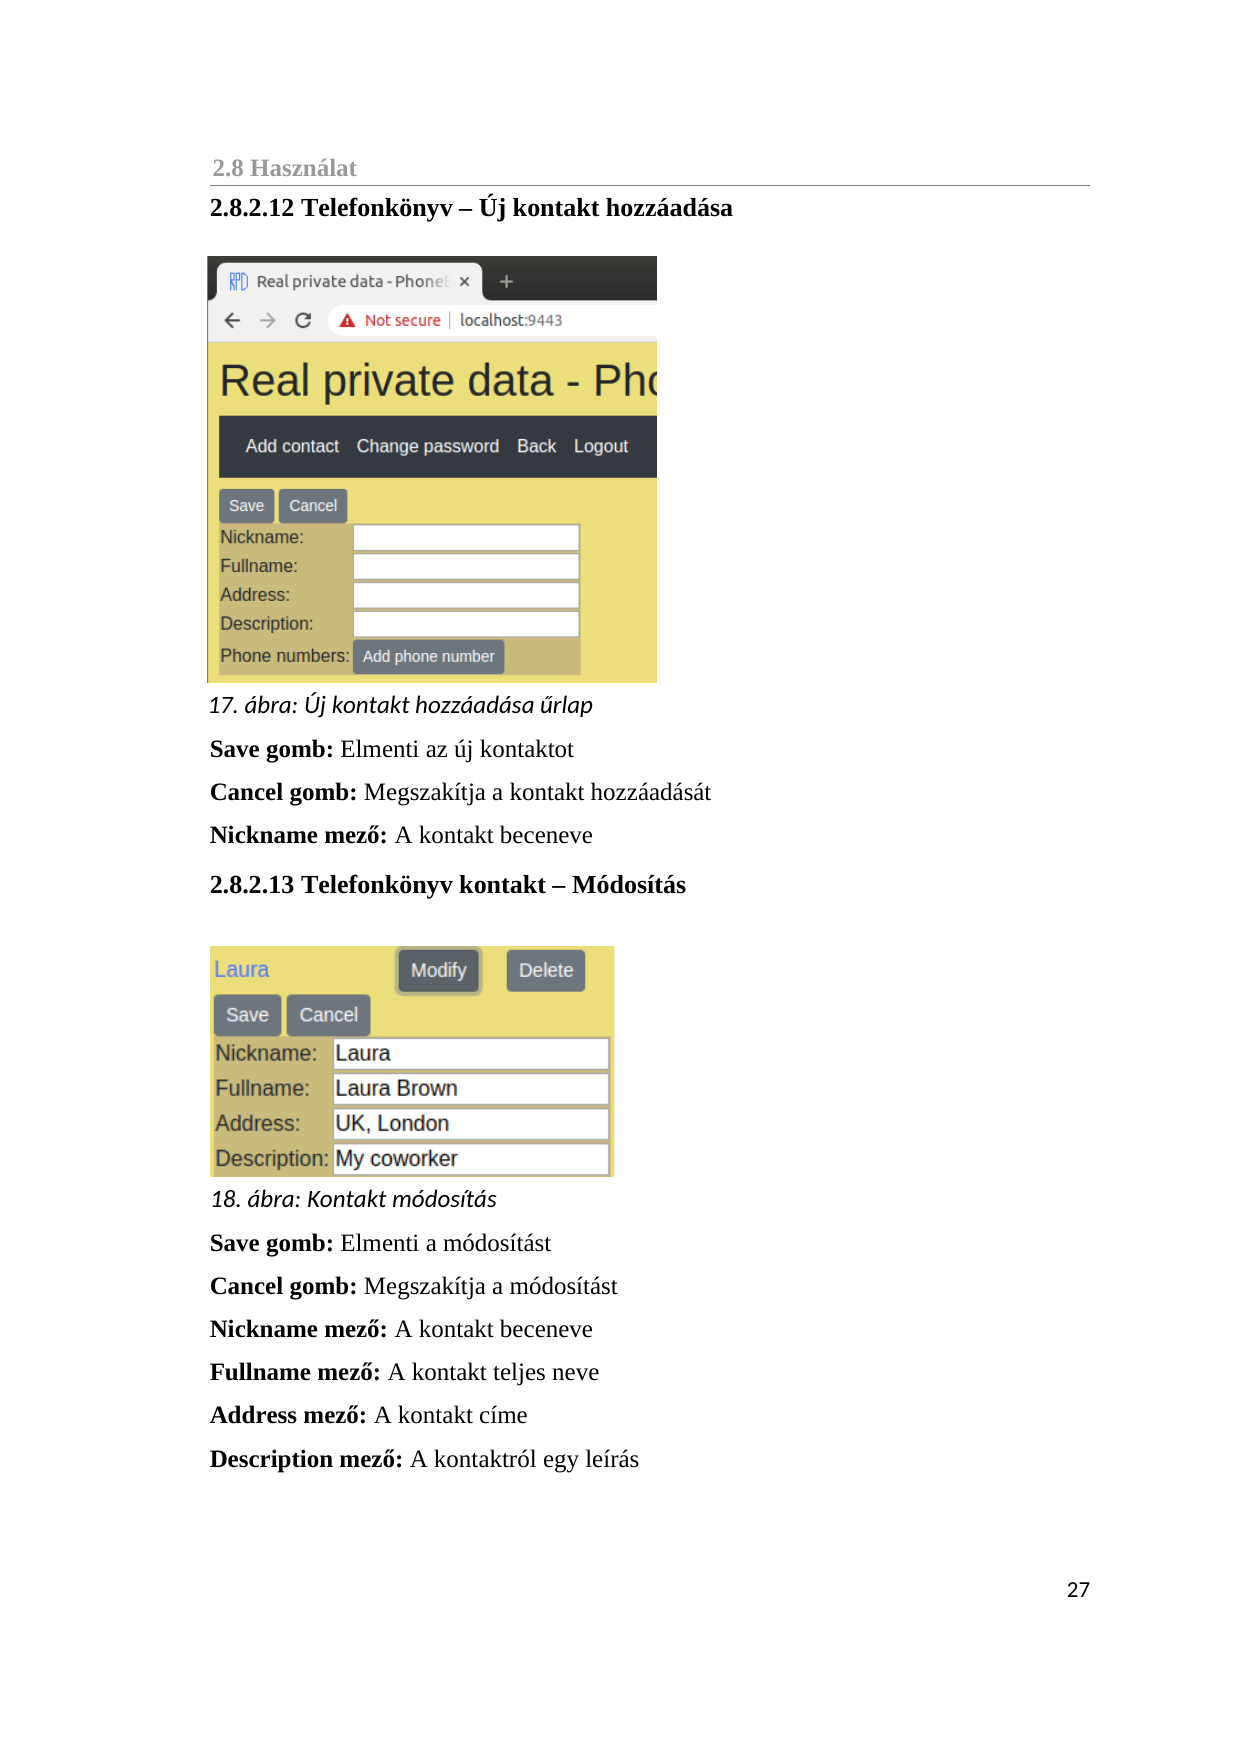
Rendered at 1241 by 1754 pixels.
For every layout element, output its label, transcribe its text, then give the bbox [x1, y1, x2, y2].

text Save gomb: Elmenti az új kontaktot [207, 243, 1090, 762]
picture [210, 946, 615, 1177]
text Cancel gomb: Megszakítja a módosítást [209, 1271, 1090, 1300]
subtitle Telefonkönyv – Új kontakt hozzáadása [209, 192, 1090, 222]
text Address mező: A kontakt címe [209, 1401, 1090, 1429]
text Save gomb: Elmenti a módosítást [209, 920, 1090, 1257]
text Nickname mező: A kontakt beceneve [209, 820, 1090, 849]
text Description mező: A kontaktról egy leírás [209, 1444, 1090, 1472]
text 18. ábra: Kontakt módosítás [210, 1177, 614, 1214]
subtitle Telefonkönyv kontakt – Módosítás [209, 869, 1090, 899]
text Fullname mező: A kontakt teljes neve [209, 1357, 1090, 1386]
picture [207, 256, 657, 683]
text Cancel gomb: Megszakítja a kontakt hozzáadását [209, 777, 1090, 806]
text Nickname mező: A kontakt beceneve [209, 1314, 1090, 1343]
text 17. ábra: Új kontakt hozzáadása űrlap [207, 683, 657, 719]
